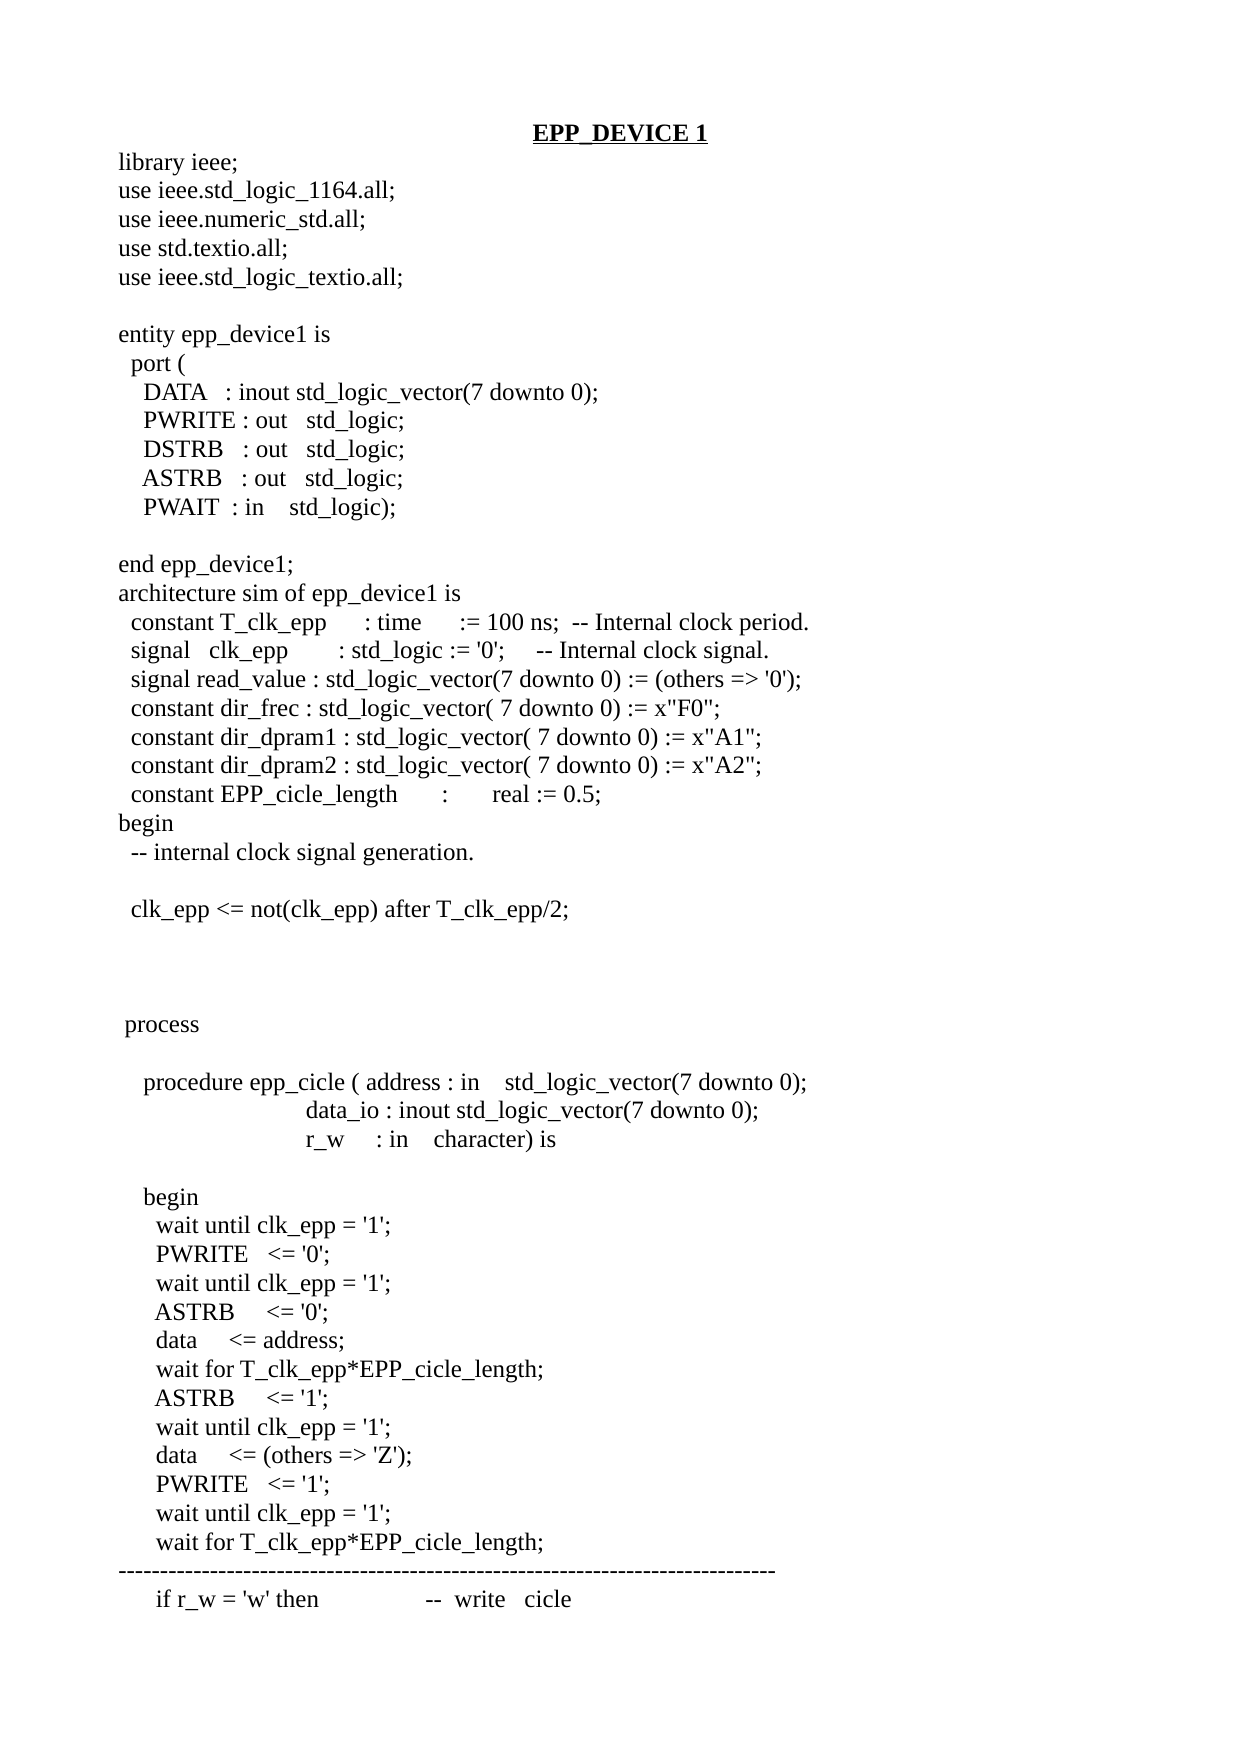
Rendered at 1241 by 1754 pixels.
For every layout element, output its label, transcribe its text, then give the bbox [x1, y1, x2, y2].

text DATA : inout std_logic_vector(7 downto 0); [118, 377, 1122, 406]
text constant T_clk_epp : time := 100 ns; -- Internal clock period. [118, 607, 1122, 636]
text wait for T_clk_epp*EPP_cicle_length; [118, 1354, 1122, 1383]
text DSTRB : out std_logic; [118, 434, 1122, 463]
text ASTRB : out std_logic; [118, 463, 1122, 492]
text clk_epp <= not(clk_epp) after T_clk_epp/2; [118, 894, 1122, 923]
text end epp_device1; [118, 549, 1122, 578]
text wait until clk_epp = '1'; [118, 1412, 1122, 1441]
text PWRITE <= '1'; [118, 1469, 1122, 1498]
text process [118, 1009, 1122, 1038]
text begin [118, 808, 1122, 837]
text ASTRB <= '0'; [118, 1297, 1122, 1326]
text constant dir_frec : std_logic_vector( 7 downto 0) := x"F0"; [118, 693, 1122, 722]
text EPP_DEVICE 1 [118, 118, 1122, 147]
text PWRITE : out std_logic; [118, 406, 1122, 434]
text use std.textio.all; [118, 233, 1122, 262]
text r_w : in character) is [118, 1124, 1122, 1153]
text use ieee.std_logic_1164.all; [118, 176, 1122, 204]
text signal clk_epp : std_logic := '0'; -- Internal clock signal. [118, 636, 1122, 664]
text wait until clk_epp = '1'; [118, 1268, 1122, 1297]
text architecture sim of epp_device1 is [118, 578, 1122, 607]
text constant dir_dpram2 : std_logic_vector( 7 downto 0) := x"A2"; [118, 751, 1122, 779]
text use ieee.std_logic_textio.all; [118, 262, 1122, 291]
text ------------------------------------------------------------------------------- [118, 1556, 1122, 1584]
text -- internal clock signal generation. [118, 837, 1122, 866]
text PWAIT : in std_logic); [118, 492, 1122, 521]
text data <= address; [118, 1326, 1122, 1354]
text wait for T_clk_epp*EPP_cicle_length; [118, 1527, 1122, 1556]
text wait until clk_epp = '1'; [118, 1211, 1122, 1239]
text begin [118, 1182, 1122, 1211]
text constant EPP_cicle_length : real := 0.5; [118, 779, 1122, 808]
text ASTRB <= '1'; [118, 1383, 1122, 1412]
text port ( [118, 348, 1122, 377]
text data <= (others => 'Z'); [118, 1441, 1122, 1469]
text if r_w = 'w' then -- write cicle [118, 1584, 1122, 1613]
text use ieee.numeric_std.all; [118, 204, 1122, 233]
text PWRITE <= '0'; [118, 1239, 1122, 1268]
text data_io : inout std_logic_vector(7 downto 0); [118, 1096, 1122, 1124]
text entity epp_device1 is [118, 319, 1122, 348]
text constant dir_dpram1 : std_logic_vector( 7 downto 0) := x"A1"; [118, 722, 1122, 751]
text signal read_value : std_logic_vector(7 downto 0) := (others => '0'); [118, 664, 1122, 693]
text wait until clk_epp = '1'; [118, 1498, 1122, 1527]
text library ieee; [118, 147, 1122, 176]
text procedure epp_cicle ( address : in std_logic_vector(7 downto 0); [118, 1067, 1122, 1096]
